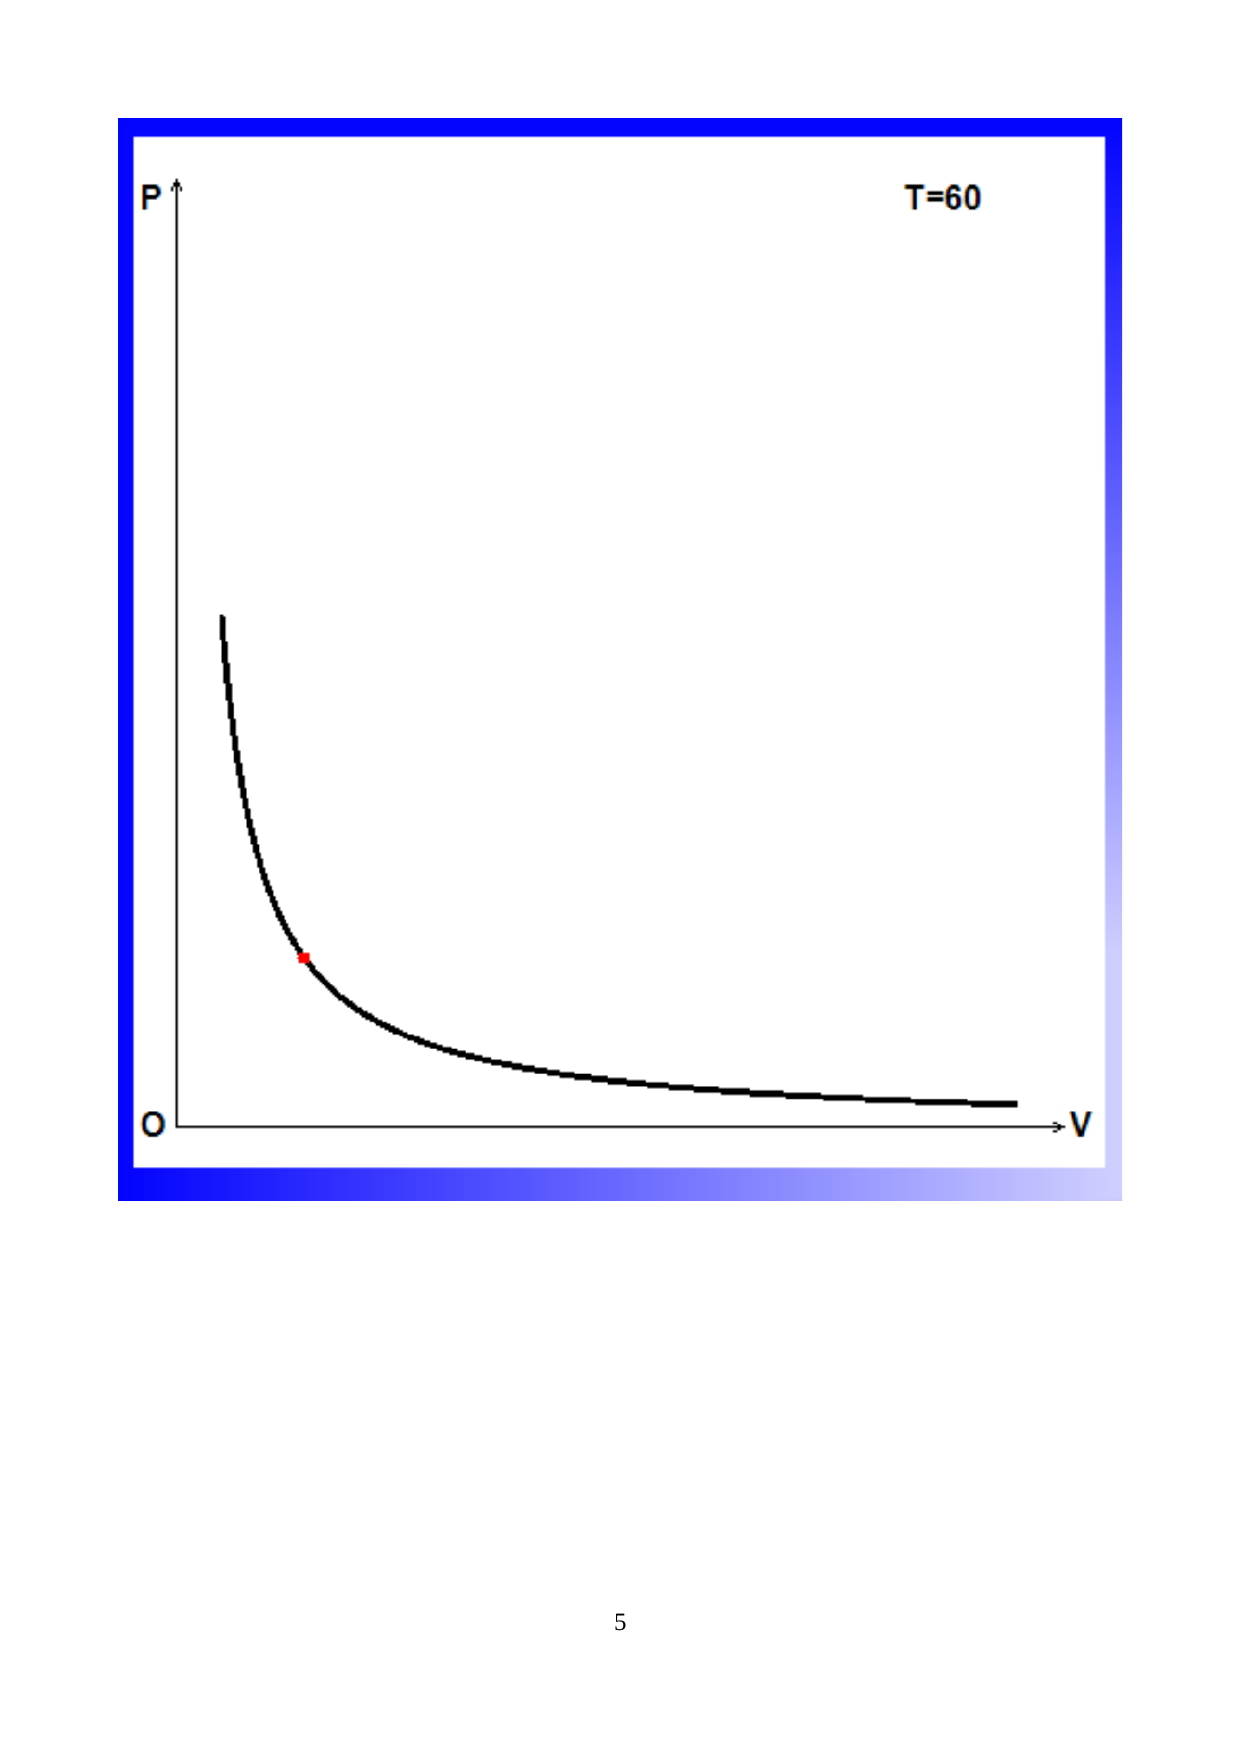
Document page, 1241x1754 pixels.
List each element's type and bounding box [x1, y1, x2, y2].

picture [118, 118, 1123, 1201]
